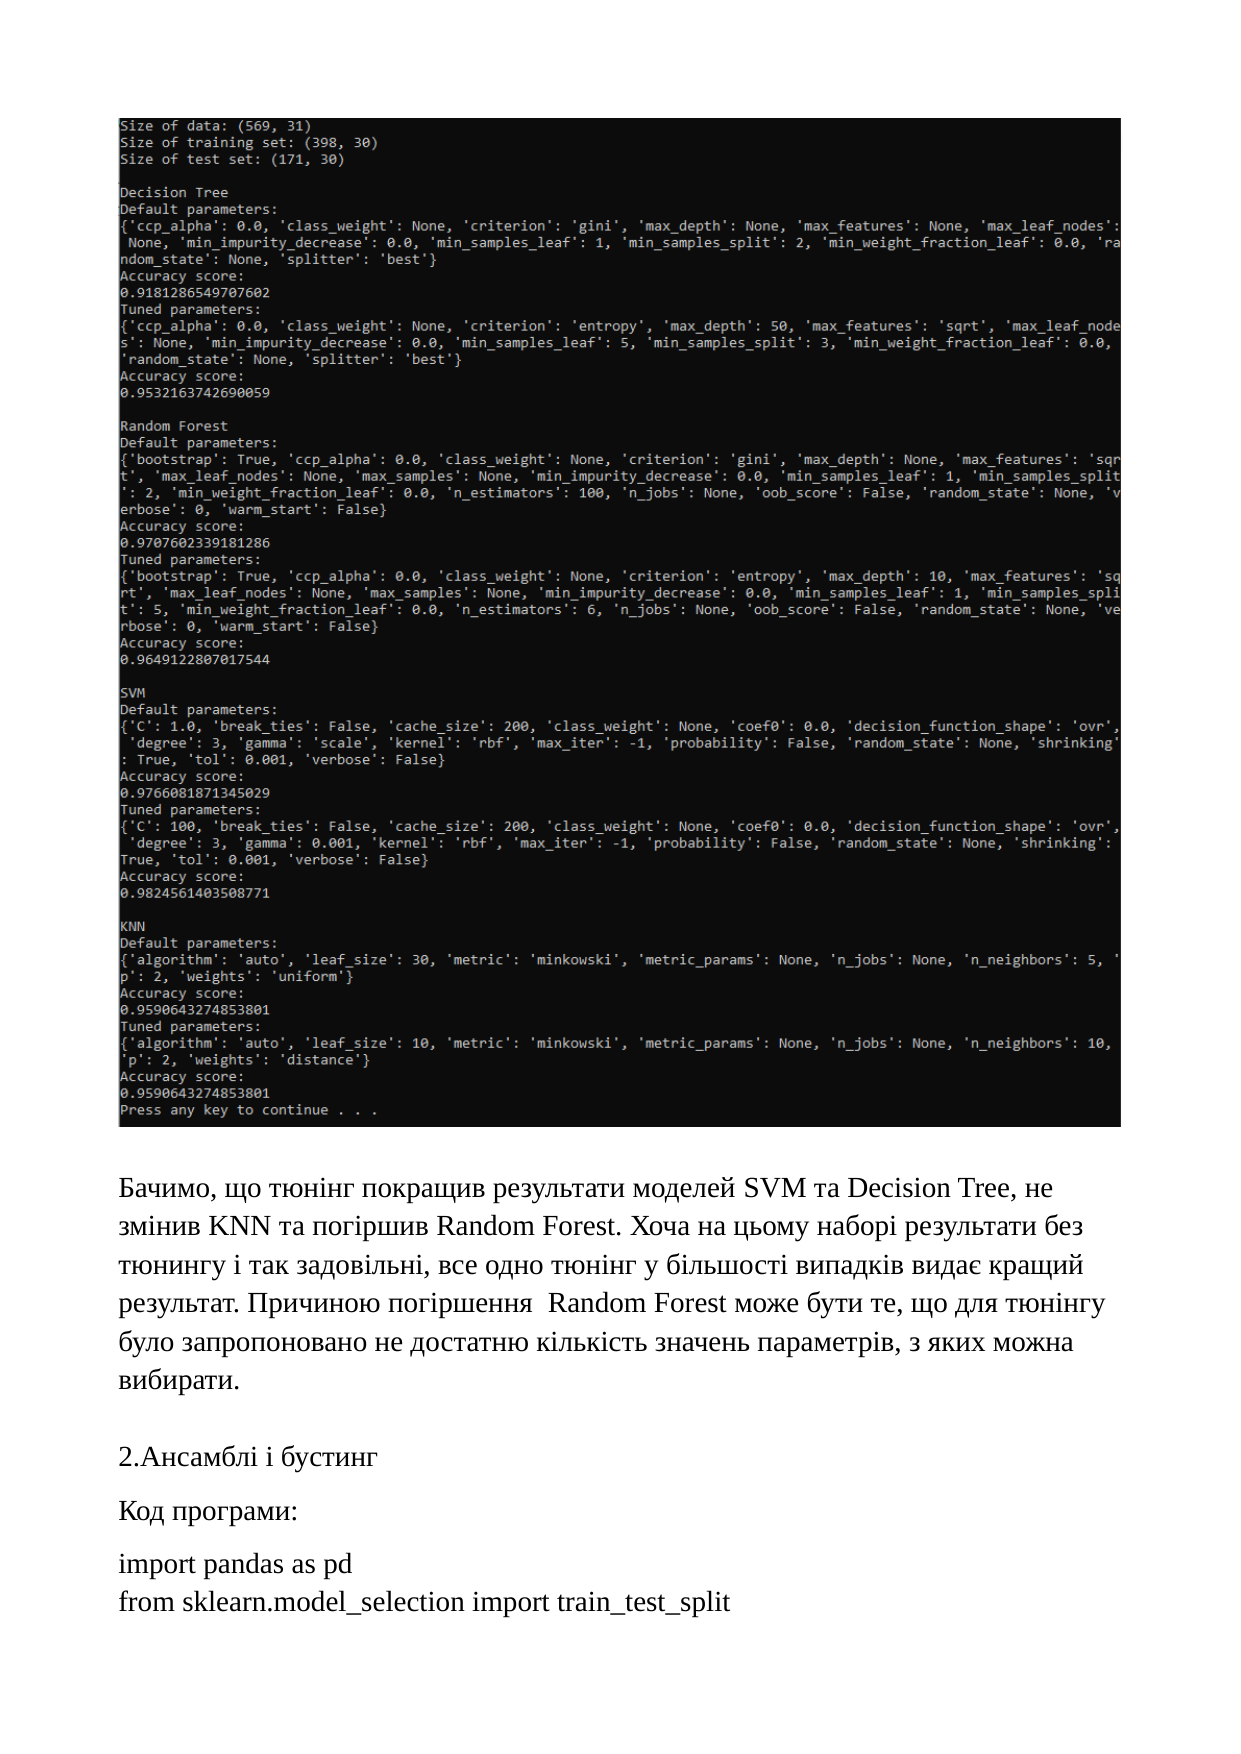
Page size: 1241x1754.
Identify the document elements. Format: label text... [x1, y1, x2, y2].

text from sklearn.model_selection import train_test_split [118, 1584, 1122, 1618]
text Бачимо, що тюнінг покращив результати моделей SVM та Decision Tree, не змінив KNN та погіршив Random Forest. Хоча на цьому наборі результати без тюнингу і так задовільні, все одно тюнінг у більшості випадків видає кращий результат. Причиною погіршення Random Forest може бути те, що для тюнінгу було запропоновано не достатню кількість значень параметрів, з яких можна вибирати. [118, 1170, 1122, 1396]
text import pandas as pd [118, 1546, 1122, 1579]
picture [118, 118, 1123, 1127]
text Код програми: [118, 1493, 1122, 1526]
text 2.Ансамблі і бустинг [118, 1439, 1122, 1473]
